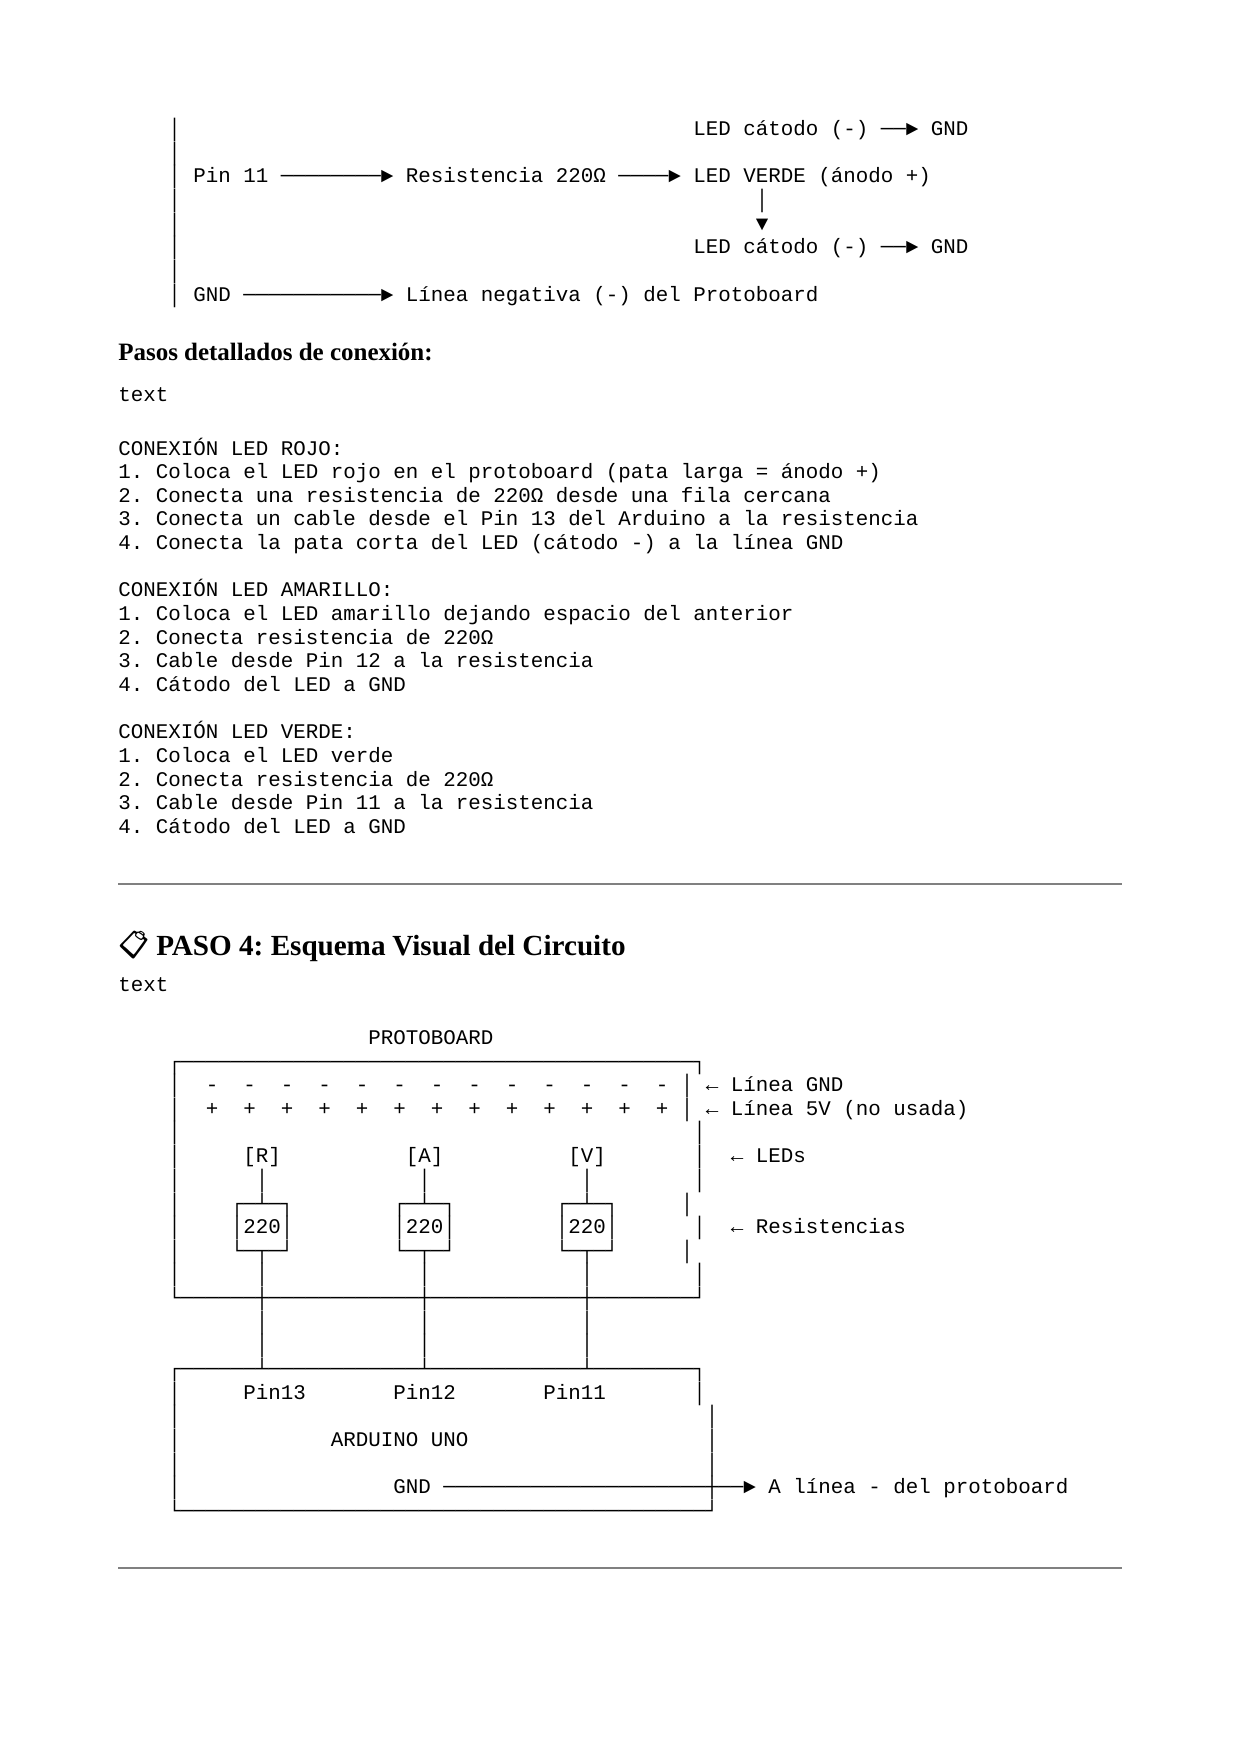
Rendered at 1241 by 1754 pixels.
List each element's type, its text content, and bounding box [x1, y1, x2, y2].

text text [118, 974, 1122, 997]
text │ │ │ [587, 1311, 1122, 1334]
text │ │ │ │ │ [700, 1169, 1122, 1192]
text │ │ [118, 189, 1122, 213]
text └──────────────────────────────────────────┘ [118, 1500, 1122, 1523]
text │ │ │ [425, 1311, 586, 1334]
text ┌──────┴────────────┴────────────┴────────┐ [118, 1358, 1122, 1382]
text │ + + + + + + + + + + + + + │ ← Línea 5V (no usada) [175, 1098, 1122, 1122]
text │ └─┬─┘ └─┬─┘ └─┬─┘ │ [262, 1240, 424, 1263]
text │ │ │ │ │ [262, 1169, 424, 1192]
text │ LED cátodo (-) ──► GND [118, 236, 1122, 260]
text │ │ │ [118, 1311, 261, 1334]
text 4. Cátodo del LED a GND [118, 816, 1122, 839]
text │ Pin13 Pin12 Pin11 │ [700, 1382, 1122, 1405]
text 4. Conecta la pata corta del LED (cátodo -) a la línea GND [118, 532, 1122, 556]
text 1. Coloca el LED rojo en el protoboard (pata larga = ánodo +) [118, 461, 1122, 485]
text │ - - - - - - - - - - - - - │ ← Línea GND [118, 1074, 1122, 1098]
text │ │ [175, 1453, 711, 1476]
text │ ┌─┴─┐ ┌─┴─┐ ┌─┴─┐ │ [118, 1192, 1122, 1216]
text 1. Coloca el LED verde [118, 745, 1122, 768]
text ┌─────────────────────────────────────────┐ [118, 1051, 1122, 1074]
text 3. Conecta un cable desde el Pin 13 del Arduino a la resistencia [118, 508, 1122, 532]
text │ │ │ │ │ [425, 1169, 586, 1192]
subtitle 📋 PASO 4: Esquema Visual del Circuito [118, 928, 1122, 961]
text │ ▼ [175, 213, 1122, 236]
text │ │ │ [118, 1334, 1122, 1358]
text │ │ [118, 1122, 1122, 1145]
text │ + + + + + + + + + + + + + │ ← Línea 5V (no usada) [118, 1098, 174, 1122]
text │ LED cátodo (-) ──► GND [118, 118, 1122, 142]
text │ [118, 142, 174, 165]
text │ └─┬─┘ └─┬─┘ └─┬─┘ │ [175, 1240, 261, 1263]
text 3. Cable desde Pin 12 a la resistencia [118, 650, 1122, 674]
text │ │ [712, 1453, 1122, 1476]
text CONEXIÓN LED ROJO: [118, 437, 1122, 461]
text CONEXIÓN LED VERDE: [118, 721, 1122, 745]
text │ GND ───────────► Línea negativa (-) del Protoboard [118, 284, 174, 307]
text │ [118, 260, 1122, 284]
text text [118, 384, 1122, 408]
text │ └─┬─┘ └─┬─┘ └─┬─┘ │ [237, 1240, 286, 1250]
text │ Pin13 Pin12 Pin11 │ [118, 1382, 174, 1405]
text │ └─┬─┘ └─┬─┘ └─┬─┘ │ [562, 1240, 611, 1250]
text │ │ [118, 1453, 174, 1476]
text │ Pin 11 ────────► Resistencia 220Ω ────► LED VERDE (ánodo +) [118, 165, 1122, 189]
text │ └─┬─┘ └─┬─┘ └─┬─┘ │ [118, 1240, 174, 1263]
text │ │ │ │ │ [175, 1169, 261, 1192]
text PROTOBOARD [118, 1027, 1122, 1051]
text │ │ │ [262, 1311, 424, 1334]
text CONEXIÓN LED AMARILLO: [118, 579, 1122, 603]
text │ └─┬─┘ └─┬─┘ └─┬─┘ │ [687, 1240, 1122, 1263]
text 1. Coloca el LED amarillo dejando espacio del anterior [118, 603, 1122, 627]
text 4. Cátodo del LED a GND [118, 674, 1122, 698]
text │ GND ───────────► Línea negativa (-) del Protoboard [175, 284, 1122, 307]
text │ │ │ │ │ [587, 1169, 699, 1192]
text │ ▼ [118, 213, 174, 236]
text │ [R] [A] [V] │ ← LEDs [118, 1145, 1122, 1169]
text │ Pin13 Pin12 Pin11 │ [175, 1382, 699, 1405]
text │ └─┬─┘ └─┬─┘ └─┬─┘ │ [400, 1240, 449, 1250]
text 2. Conecta resistencia de 220Ω [118, 768, 1122, 792]
text │ │ [118, 1405, 1122, 1429]
text │ │220│ │220│ │220│ │ ← Resistencias [118, 1216, 1122, 1240]
text │ [175, 142, 1122, 165]
text │ └─┬─┘ └─┬─┘ └─┬─┘ │ [425, 1240, 586, 1263]
text 2. Conecta una resistencia de 220Ω desde una fila cercana [118, 485, 1122, 508]
text │ GND ─────────────────────┼──► A línea - del protoboard [118, 1476, 1122, 1500]
text │ │ │ │ │ [118, 1263, 1122, 1287]
text │ │ │ │ │ [118, 1169, 174, 1192]
text │ └─┬─┘ └─┬─┘ └─┬─┘ │ [587, 1240, 686, 1263]
text Pasos detallados de conexión: [118, 337, 1122, 366]
text │ ARDUINO UNO │ [118, 1429, 1122, 1453]
text 2. Conecta resistencia de 220Ω [118, 627, 1122, 650]
text 3. Cable desde Pin 11 a la resistencia [118, 792, 1122, 816]
text └──────┼────────────┼────────────┼────────┘ [118, 1287, 1122, 1311]
